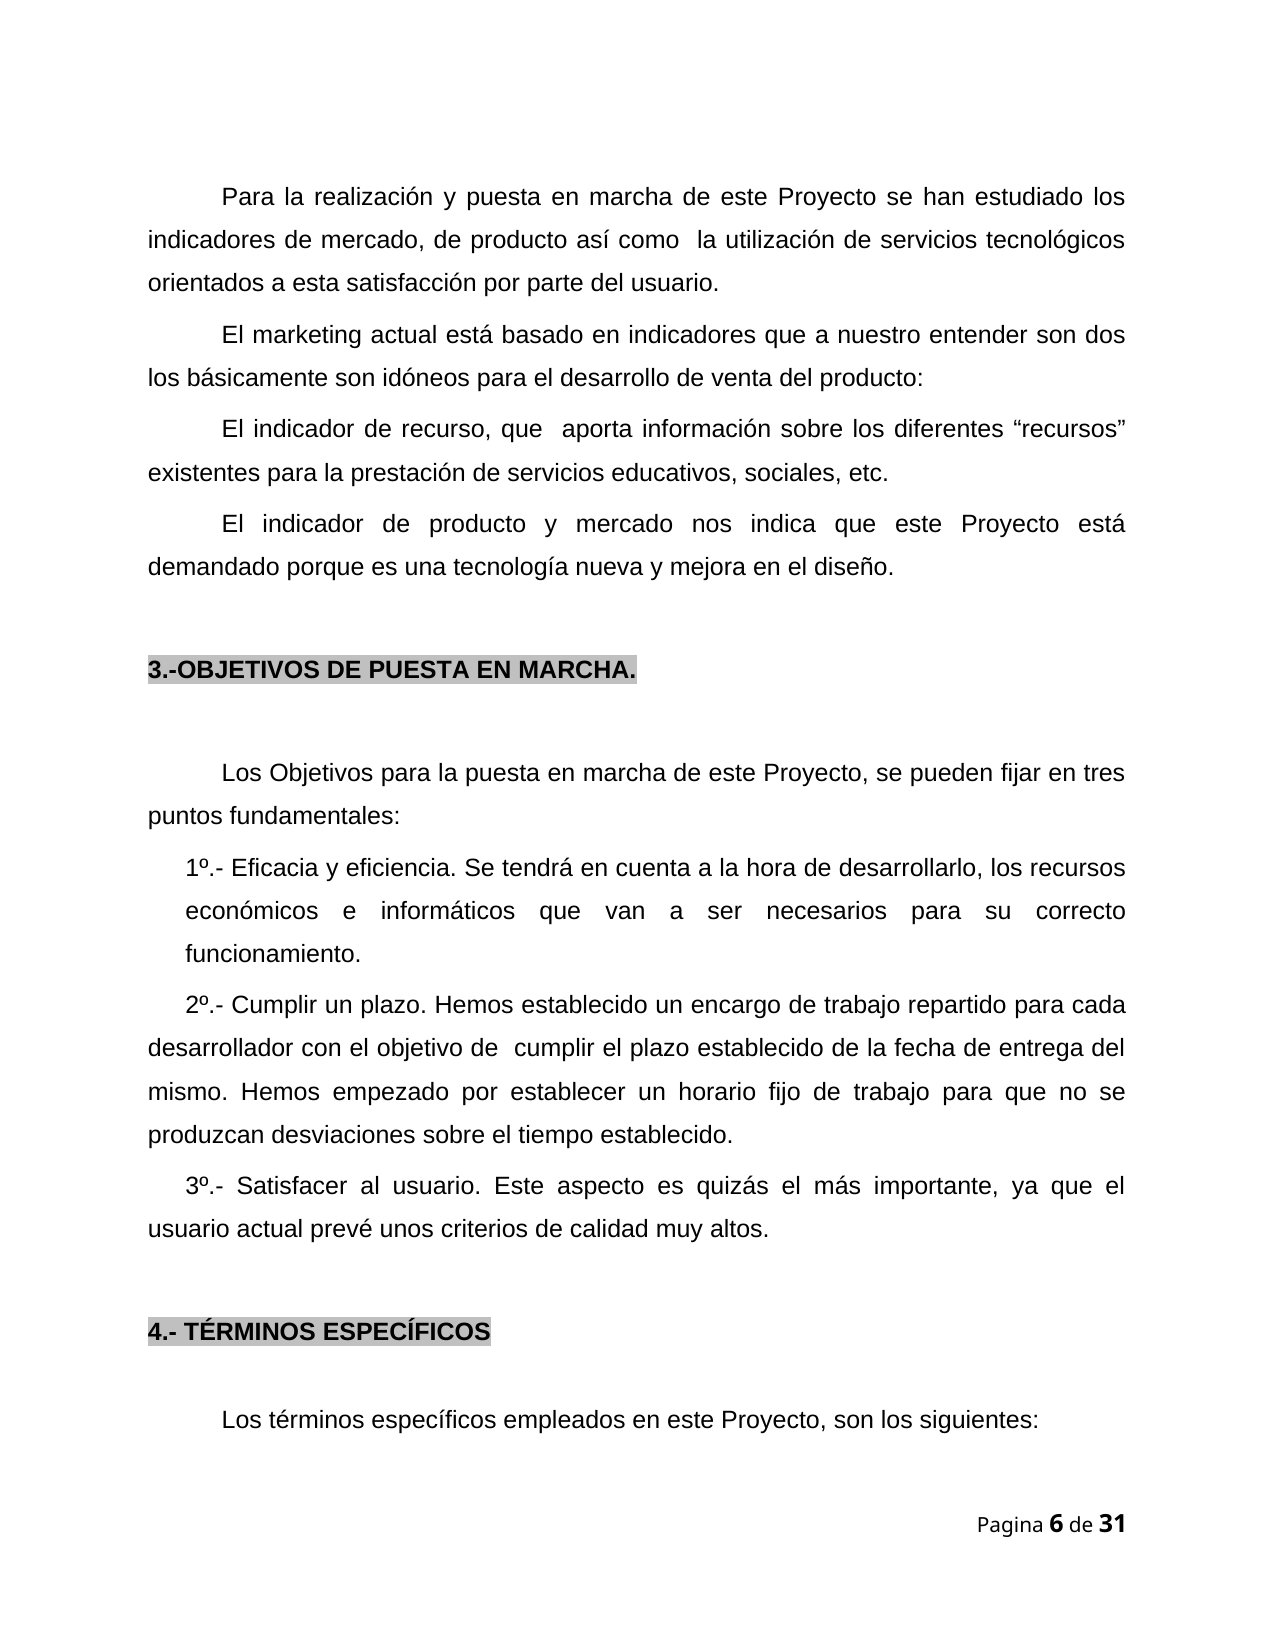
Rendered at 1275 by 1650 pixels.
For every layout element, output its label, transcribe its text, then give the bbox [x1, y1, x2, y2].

subtitle 3.-OBJETIVOS DE PUESTA EN MARCHA. [148, 655, 1127, 684]
text Los Objetivos para la puesta en marcha de este Proyecto, se pueden fijar en tres puntos fundamentales: [148, 758, 1127, 830]
text El marketing actual está basado en indicadores que a nuestro entender son dos los básicamente son idóneos para el desarrollo de venta del producto: [148, 320, 1127, 392]
text Para la realización y puesta en marcha de este Proyecto se han estudiado los indicadores de mercado, de producto así como la utilización de servicios tecnológicos orientados a esta satisfacción por parte del usuario. [148, 182, 1127, 297]
text El indicador de producto y mercado nos indica que este Proyecto está demandado porque es una tecnología nueva y mejora en el diseño. [148, 509, 1127, 581]
text 3º.- Satisfacer al usuario. Este aspecto es quizás el más importante, ya que el usuario actual prevé unos criterios de calidad muy altos. [148, 1171, 1127, 1243]
text Los términos específicos empleados en este Proyecto, son los siguientes: [148, 1405, 1127, 1434]
subtitle 4.- TÉRMINOS ESPECÍFICOS [148, 1317, 1127, 1346]
text 1º.- Eficacia y eficiencia. Se tendrá en cuenta a la hora de desarrollarlo, los recursos económicos e informáticos que van a ser necesarios para su correcto funcionamiento. [185, 852, 1127, 967]
text El indicador de recurso, que aporta información sobre los diferentes “recursos” existentes para la prestación de servicios educativos, sociales, etc. [148, 414, 1127, 486]
text 2º.- Cumplir un plazo. Hemos establecido un encargo de trabajo repartido para cada desarrollador con el objetivo de cumplir el plazo establecido de la fecha de entrega del mismo. Hemos empezado por establecer un horario fijo de trabajo para que no se produzcan desviaciones sobre el tiempo establecido. [148, 990, 1127, 1148]
